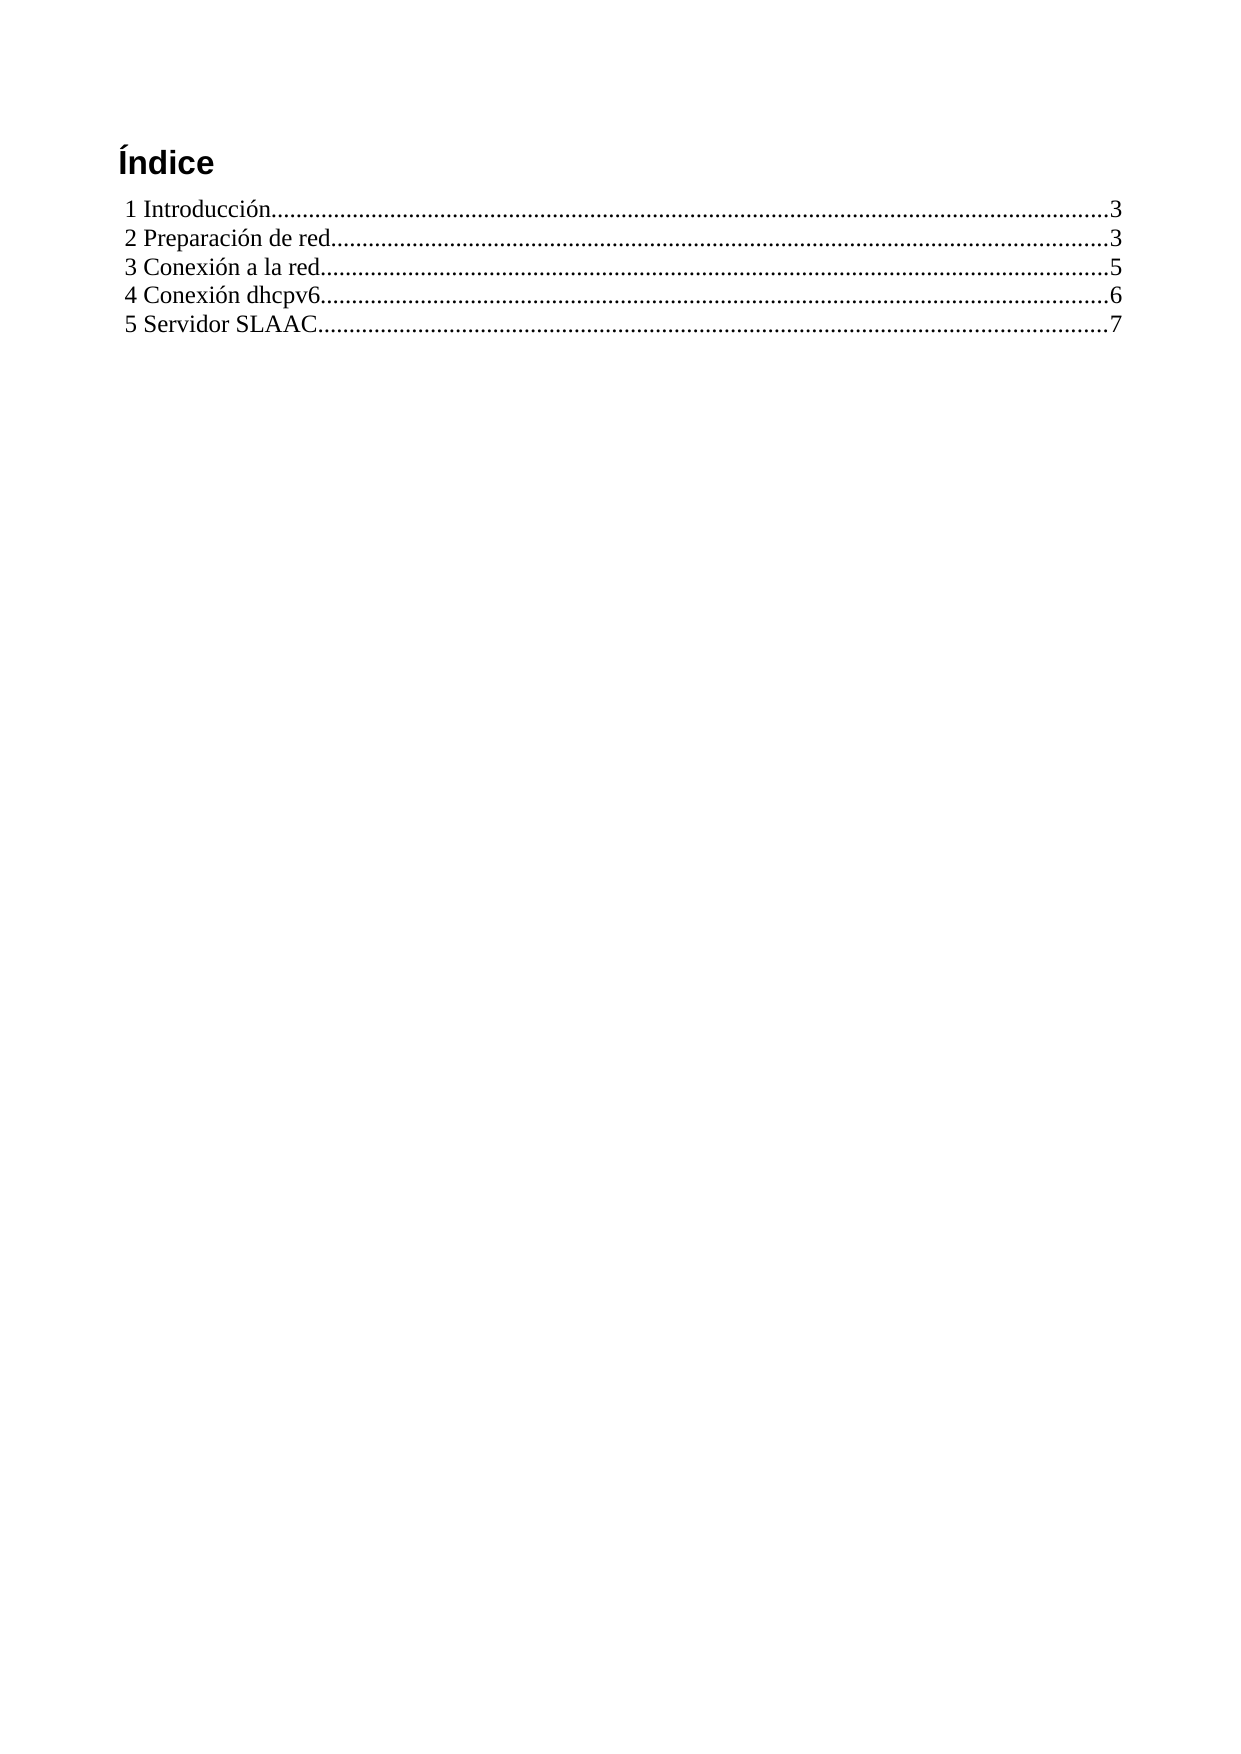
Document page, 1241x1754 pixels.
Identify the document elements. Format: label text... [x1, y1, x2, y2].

text 3 Conexión a la red 5 [118, 252, 1122, 280]
text 1 Introducción 3 [118, 194, 1122, 223]
text 2 Preparación de red 3 [118, 223, 1122, 252]
subtitle Índice [118, 143, 1122, 182]
text 5 Servidor SLAAC 7 [118, 309, 1122, 338]
text 4 Conexión dhcpv6 6 [118, 280, 1122, 309]
